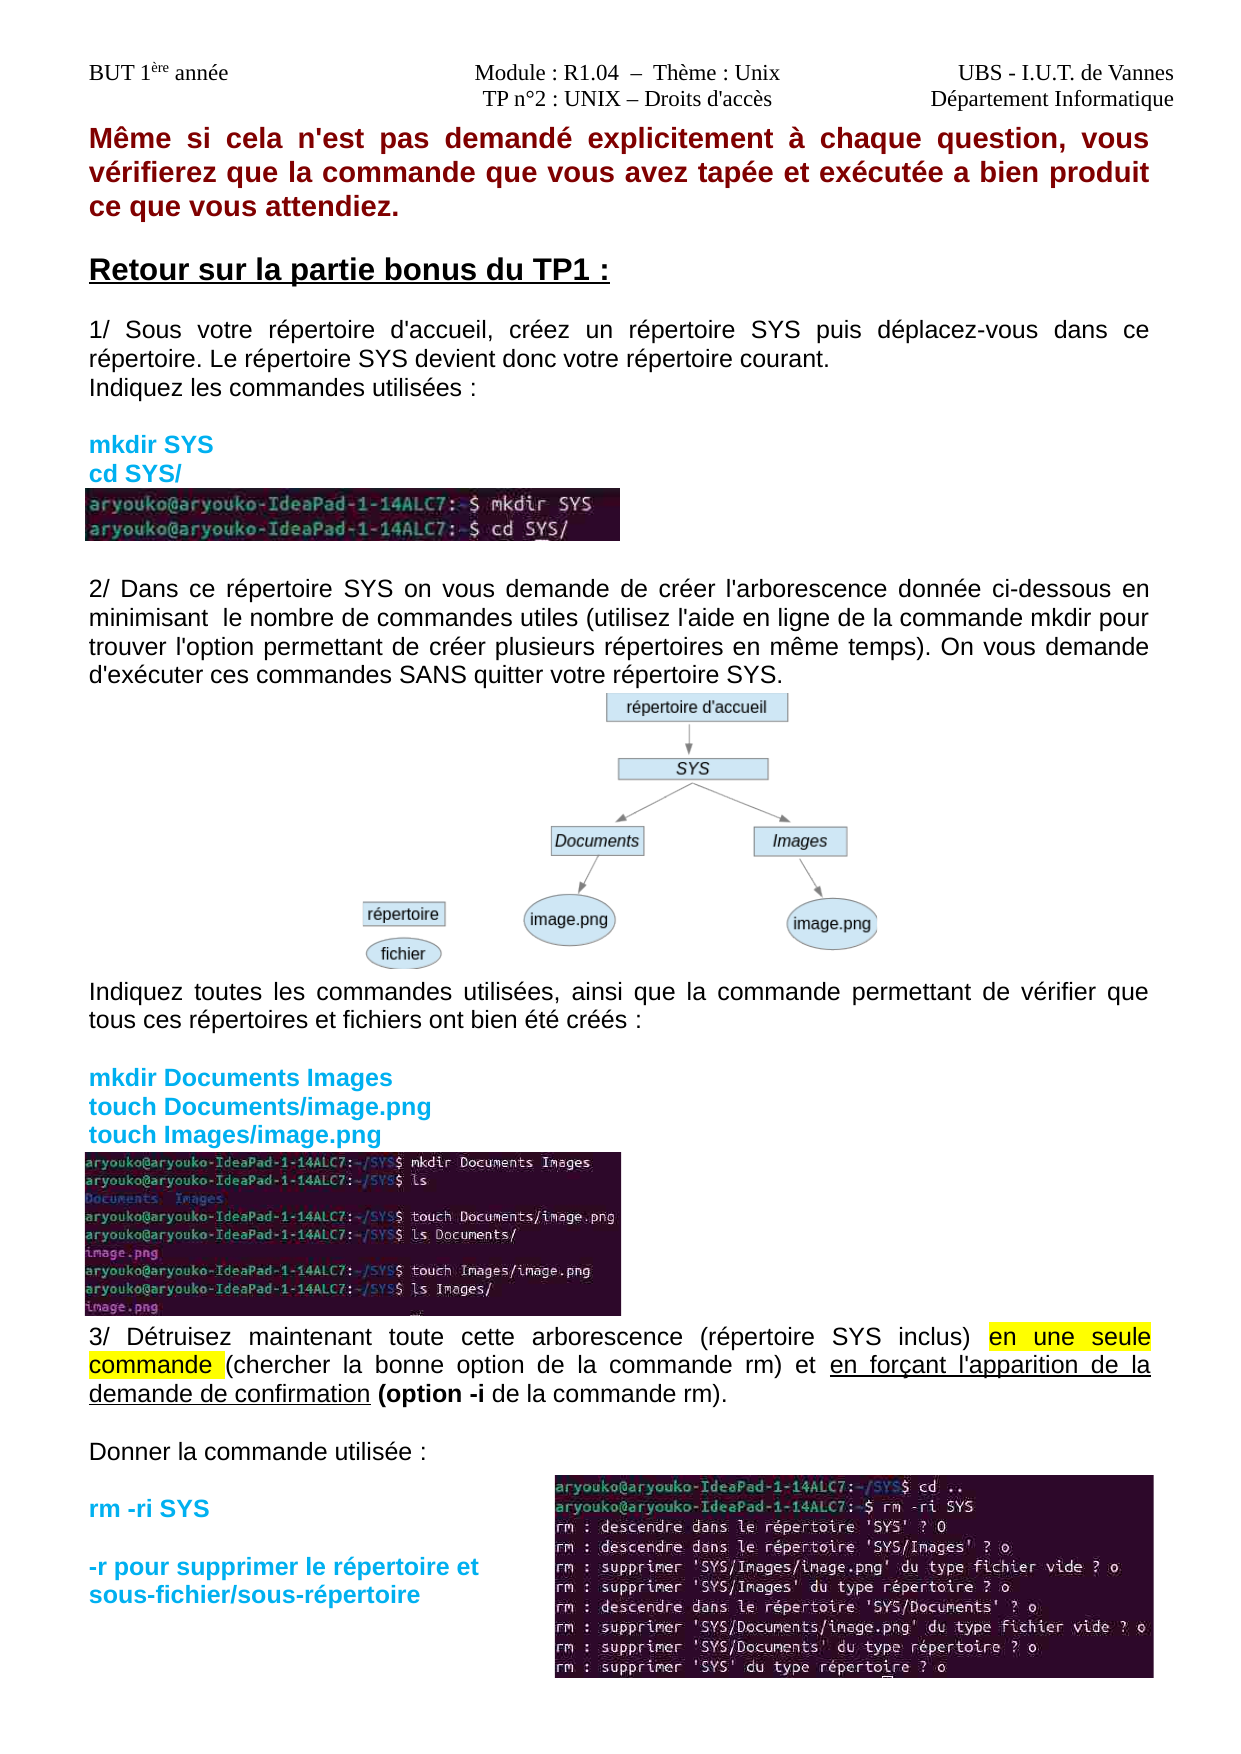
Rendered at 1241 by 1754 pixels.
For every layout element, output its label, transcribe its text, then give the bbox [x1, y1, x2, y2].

text Retour sur la partie bonus du TP1 : [89, 251, 1151, 287]
text 2/ Dans ce répertoire SYS on vous demande de créer l'arborescence donnée ci-dessous en minimisant le nombre de commandes utiles (utilisez l'aide en ligne de la commande mkdir pour trouver l'option permettant de créer plusieurs répertoires en même temps). On vous demande d'exécuter ces commandes SANS quitter votre répertoire SYS. [89, 574, 1151, 689]
text mkdir Documents Images [89, 1063, 1151, 1092]
picture [84, 1152, 622, 1316]
text rm -ri SYS [89, 1494, 554, 1523]
text touch Documents/image.png [89, 1092, 1151, 1121]
picture [362, 693, 878, 969]
text 1/ Sous votre répertoire d'accueil, créez un répertoire SYS puis déplacez-vous dans ce répertoire. Le répertoire SYS devient donc votre répertoire courant. [89, 316, 1151, 373]
text Indiquez toutes les commandes utilisées, ainsi que la commande permettant de vérifier que tous ces répertoires et fichiers ont bien été créés : [89, 977, 1151, 1034]
text Donner la commande utilisée : [89, 1437, 1151, 1466]
text touch Images/image.png [89, 1121, 1151, 1149]
text sous-fichier/sous-répertoire [89, 1581, 554, 1609]
text -r pour supprimer le répertoire et [89, 1552, 554, 1581]
text cd SYS/ [89, 459, 1151, 488]
picture [554, 1475, 1154, 1678]
text Indiquez les commandes utilisées : [89, 373, 1151, 402]
picture [85, 488, 620, 541]
text mkdir SYS [89, 431, 1151, 459]
text Même si cela n'est pas demandé explicitement à chaque question, vous vérifierez que la commande que vous avez tapée et exécutée a bien produit ce que vous attendiez. [89, 121, 1151, 222]
text 3/ Détruisez maintenant toute cette arborescence (répertoire SYS inclus) en une seule commande (chercher la bonne option de la commande rm) et en forçant l'apparition de la demande de confirmation (option -i de la commande rm). [89, 1322, 1151, 1408]
